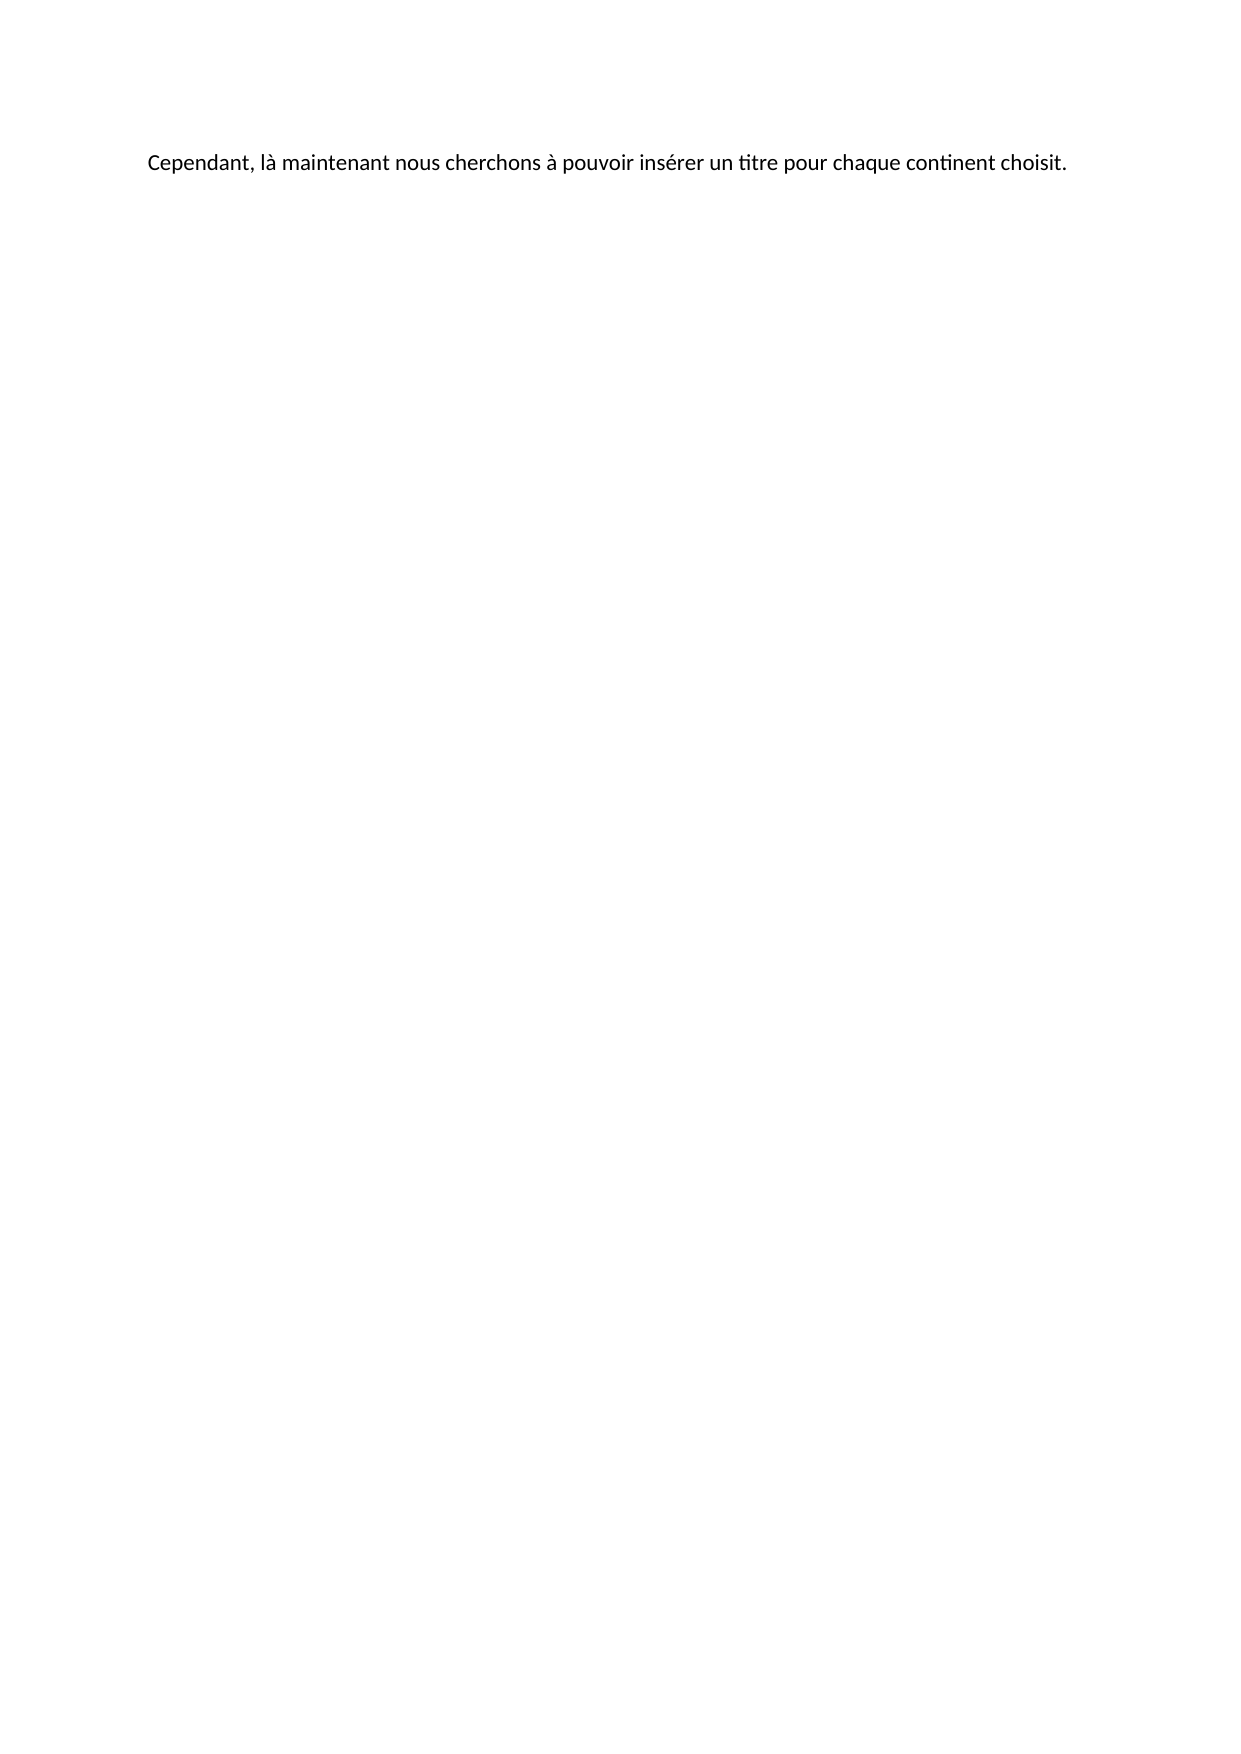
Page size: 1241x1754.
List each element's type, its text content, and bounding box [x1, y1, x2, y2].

text Cependant, là maintenant nous cherchons à pouvoir insérer un titre pour chaque continent choisit. [148, 148, 1093, 176]
